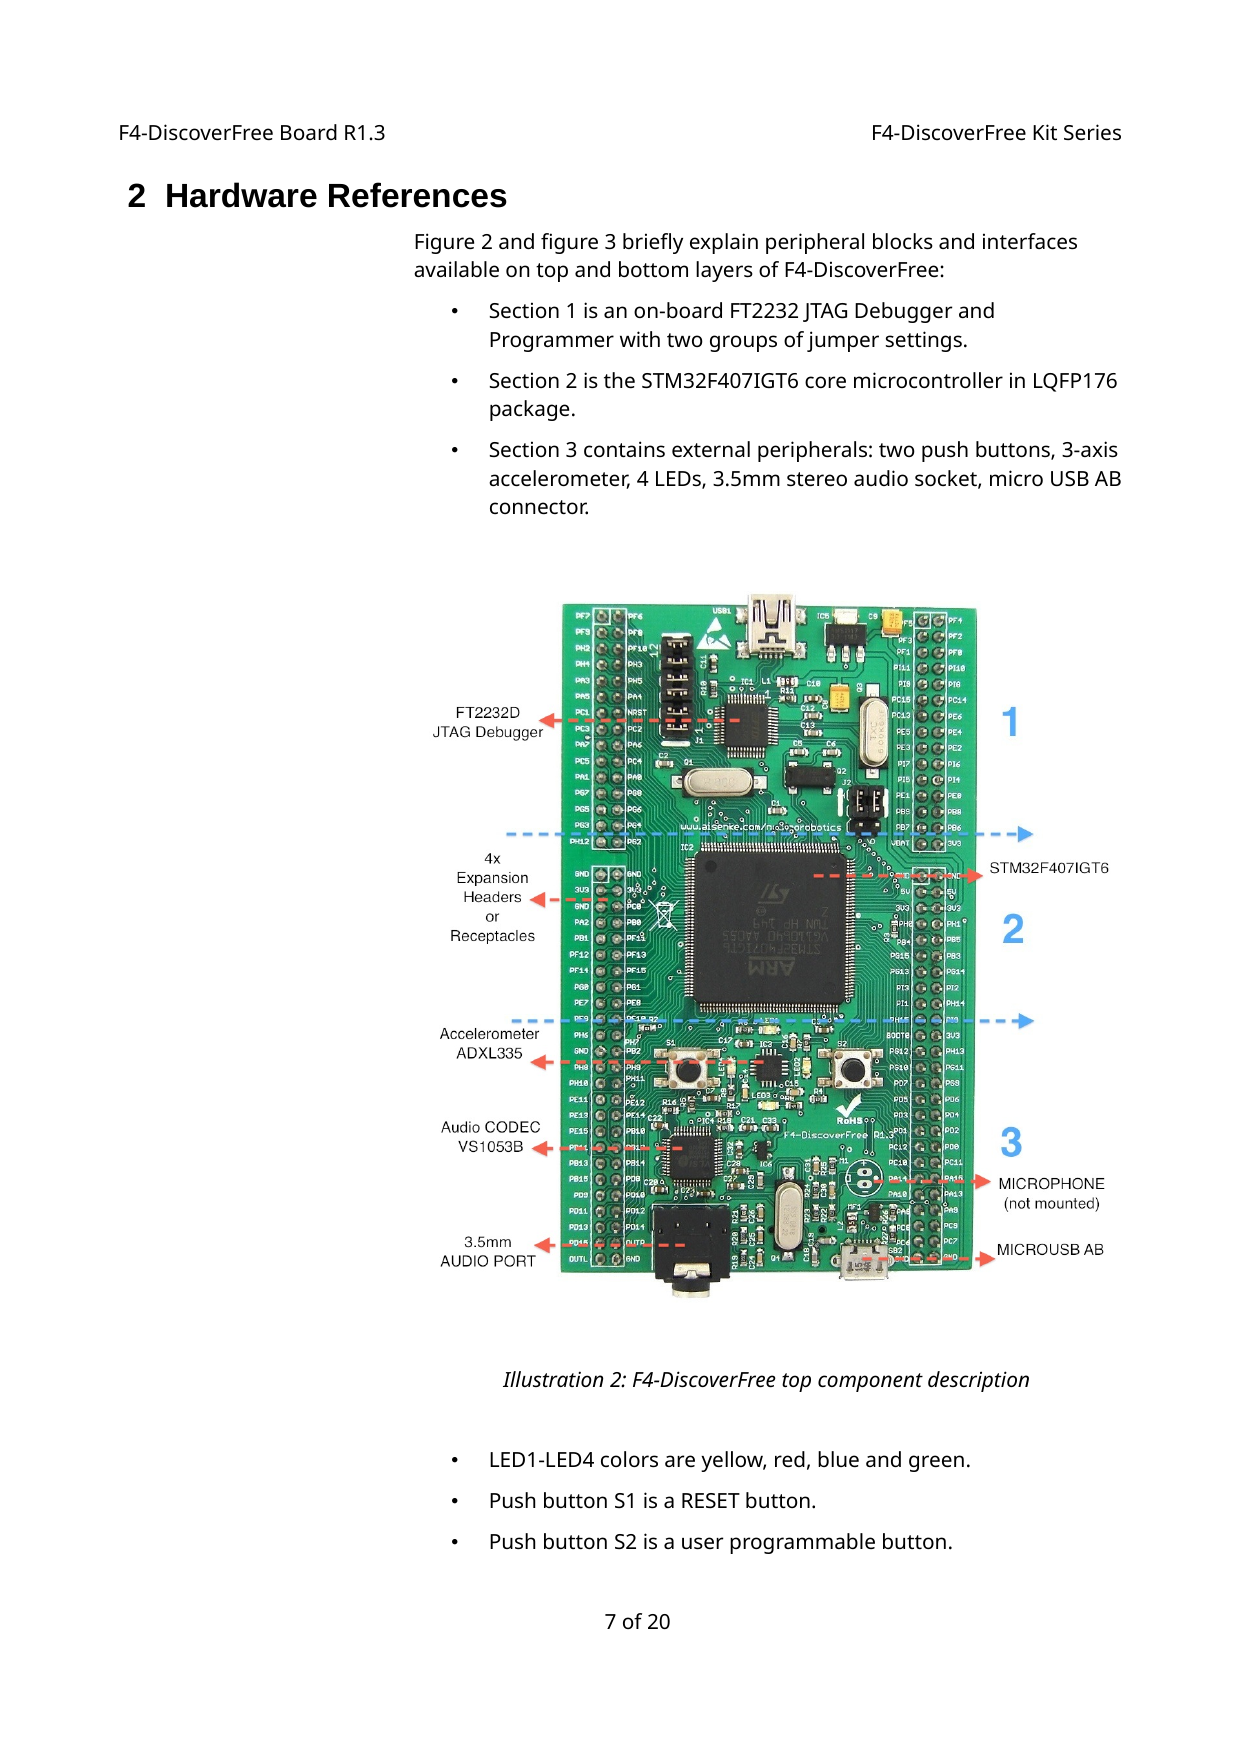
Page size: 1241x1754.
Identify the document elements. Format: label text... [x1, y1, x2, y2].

list Push button S2 is a user programmable button. [451, 1527, 1122, 1556]
list Section 3 contains external peripherals: two push buttons, 3-axis accelerometer, 4 LEDs, 3.5mm stereo audio socket, micro USB AB connector. [451, 435, 1122, 521]
picture [413, 570, 1123, 1312]
text Figure 2 and figure 3 briefly explain peripheral blocks and interfaces available on top and bottom layers of F4-DiscoverFree: [413, 227, 1122, 284]
list Section 2 is the STM32F407IGT6 core microcontroller in LQFP176 package. [451, 366, 1122, 423]
list Section 1 is an on-board FT2232 JTAG Debugger and Programmer with two groups of jumper settings. [451, 297, 1122, 353]
text Illustration 2: F4-DiscoverFree top component description [413, 1366, 1122, 1394]
list Push button S1 is a RESET button. [451, 1486, 1122, 1515]
subtitle Hardware References [118, 176, 1122, 215]
list LED1-LED4 colors are yellow, red, blue and green. [451, 1445, 1122, 1474]
